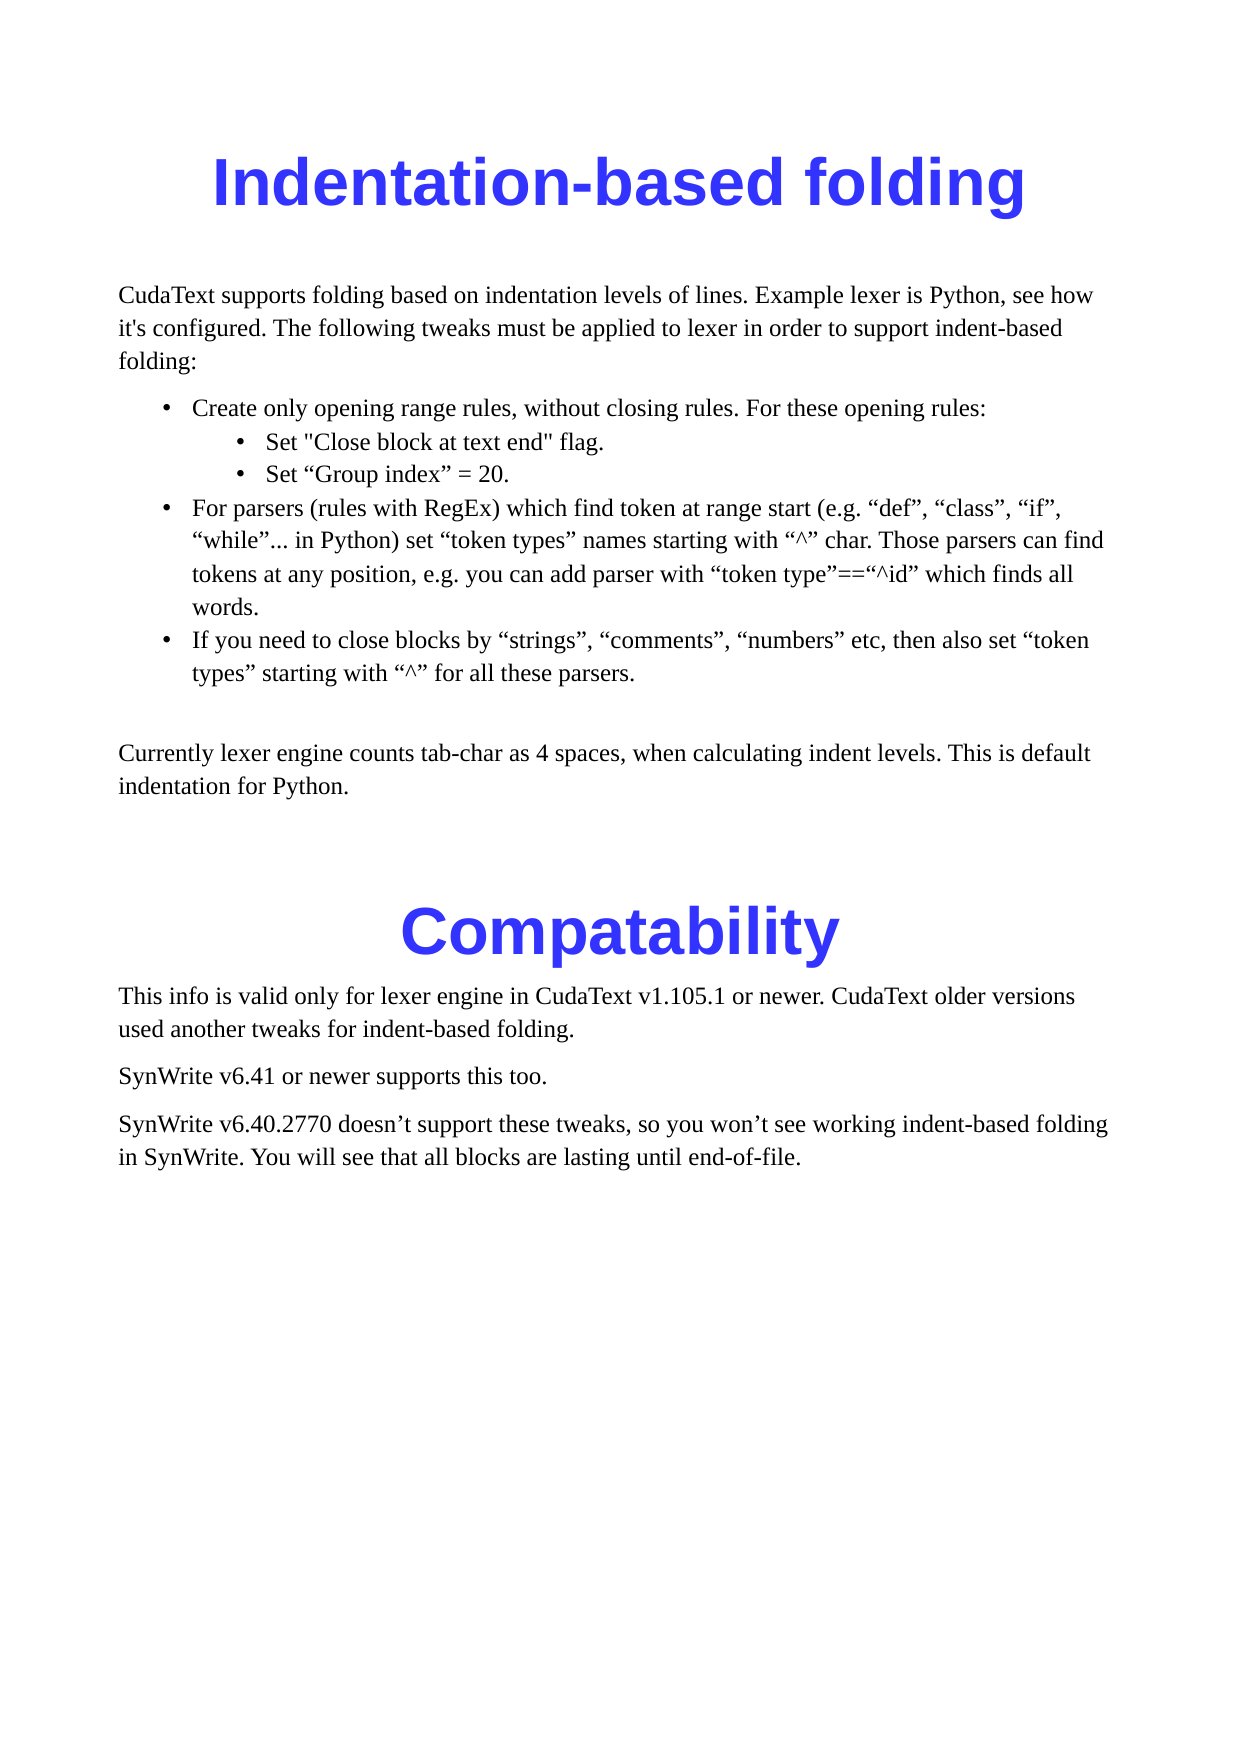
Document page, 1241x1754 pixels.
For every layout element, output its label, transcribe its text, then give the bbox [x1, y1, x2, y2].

title Indentation-based folding [118, 143, 1122, 220]
text SynWrite v6.40.2770 doesn’t support these tweaks, so you won’t see working indent-based folding in SynWrite. You will see that all blocks are lasting until end-of-file. [118, 1109, 1122, 1171]
text Currently lexer engine counts tab-char as 4 spaces, when calculating indent levels. This is default indentation for Python. [118, 738, 1122, 800]
list Create only opening range rules, without closing rules. For these opening rules: [162, 393, 1122, 422]
list If you need to close blocks by “strings”, “comments”, “numbers” etc, then also set “token types” starting with “^” for all these parsers. [162, 625, 1122, 686]
text This info is valid only for lexer engine in CudaText v1.105.1 or newer. CudaText older versions used another tweaks for indent-based folding. [118, 981, 1122, 1042]
list Set "Close block at text end" flag. [236, 427, 1122, 455]
text SynWrite v6.41 or newer supports this too. [118, 1061, 1122, 1090]
list Set “Group index” = 20. [236, 459, 1122, 488]
text CudaText supports folding based on indentation levels of lines. Example lexer is Python, see how it's configured. The following tweaks must be applied to lexer in order to support indent-based folding: [118, 280, 1122, 375]
list For parsers (rules with RegEx) which find token at range start (e.g. “def”, “class”, “if”, “while”... in Python) set “token types” names starting with “^” char. Those parsers can find tokens at any position, e.g. you can add parser with “token type”==“^id” which finds all words. [162, 493, 1122, 620]
title Compatability [118, 892, 1122, 968]
